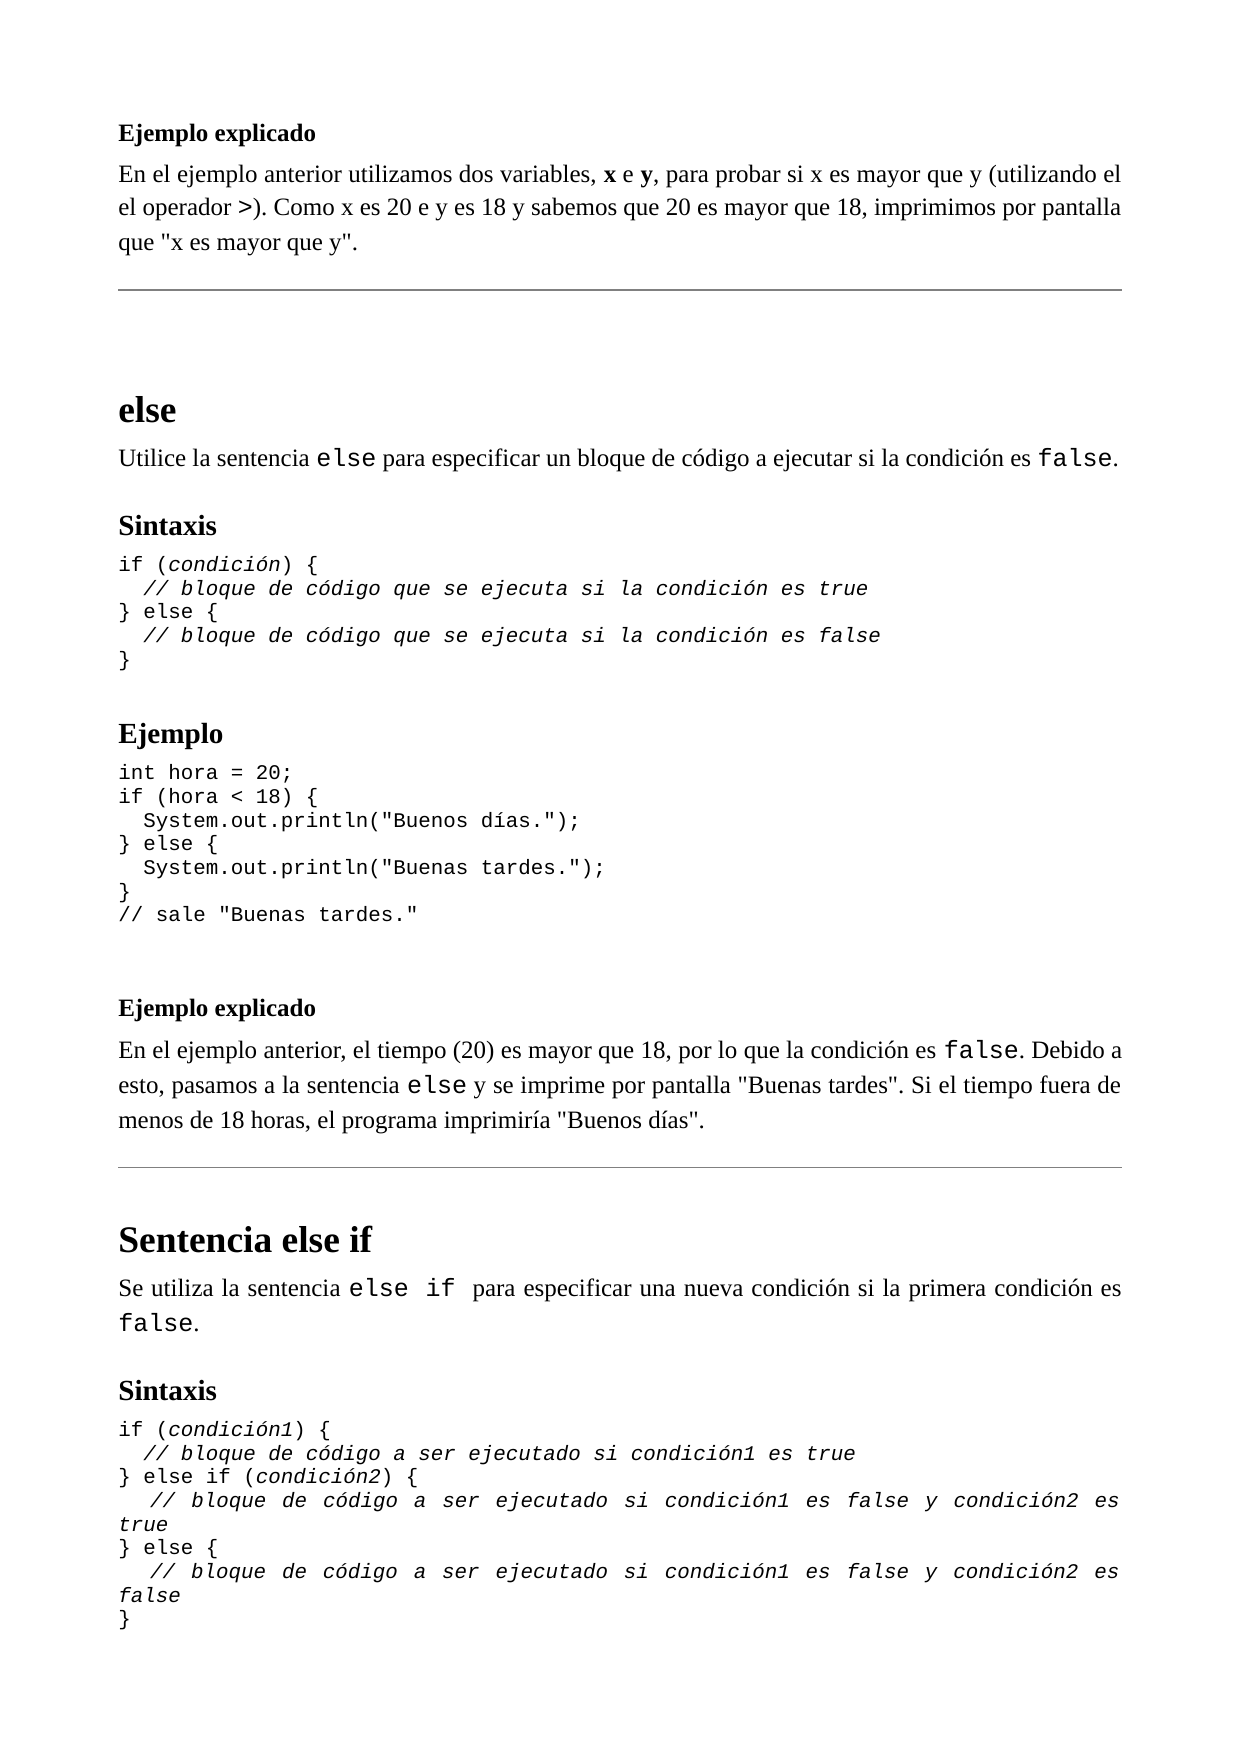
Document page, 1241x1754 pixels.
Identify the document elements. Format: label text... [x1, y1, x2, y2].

subtitle Sentencia else if [118, 1218, 1122, 1261]
text } else { [118, 601, 1122, 625]
subtitle Sintaxis [118, 508, 1122, 542]
text if (condición) { [118, 554, 1122, 578]
text // bloque de código a ser ejecutado si condición1 es true [118, 1443, 1122, 1466]
text int hora = 20; [118, 762, 1122, 786]
text // bloque de código a ser ejecutado si condición1 es false y condición2 es false [118, 1561, 1122, 1608]
text System.out.println("Buenos días."); [118, 810, 1122, 833]
text Utilice la sentencia else para especificar un bloque de código a ejecutar si la condición es false. [118, 443, 1122, 474]
text } else { [118, 833, 1122, 857]
subtitle Ejemplo [118, 716, 1122, 750]
text } else { [118, 1537, 1122, 1561]
text } [118, 881, 1122, 904]
text // bloque de código a ser ejecutado si condición1 es false y condición2 es true [118, 1490, 1122, 1537]
text En el ejemplo anterior utilizamos dos variables, x e y, para probar si x es mayor que y (utilizando el el operador >). Como x es 20 e y es 18 y sabemos que 20 es mayor que 18, imprimimos por pantalla que "x es mayor que y". [118, 159, 1122, 256]
text System.out.println("Buenas tardes."); [118, 857, 1122, 881]
text if (hora < 18) { [118, 786, 1122, 810]
subtitle Ejemplo explicado [118, 118, 1122, 147]
subtitle else [118, 388, 1122, 431]
text // bloque de código que se ejecuta si la condición es false [118, 625, 1122, 649]
text En el ejemplo anterior, el tiempo (20) es mayor que 18, por lo que la condición es false. Debido a esto, pasamos a la sentencia else y se imprime por pantalla "Buenas tardes". Si el tiempo fuera de menos de 18 horas, el programa imprimiría "Buenos días". [118, 1035, 1122, 1134]
text // bloque de código que se ejecuta si la condición es true [118, 578, 1122, 601]
text Se utiliza la sentencia else if para especificar una nueva condición si la primera condición es false. [118, 1273, 1122, 1339]
text if (condición1) { [118, 1419, 1122, 1443]
text // sale "Buenas tardes." [118, 904, 1122, 928]
text } [118, 1608, 1122, 1632]
subtitle Sintaxis [118, 1373, 1122, 1407]
text } [118, 649, 1122, 672]
text } else if (condición2) { [118, 1466, 1122, 1490]
subtitle Ejemplo explicado [118, 993, 1122, 1022]
